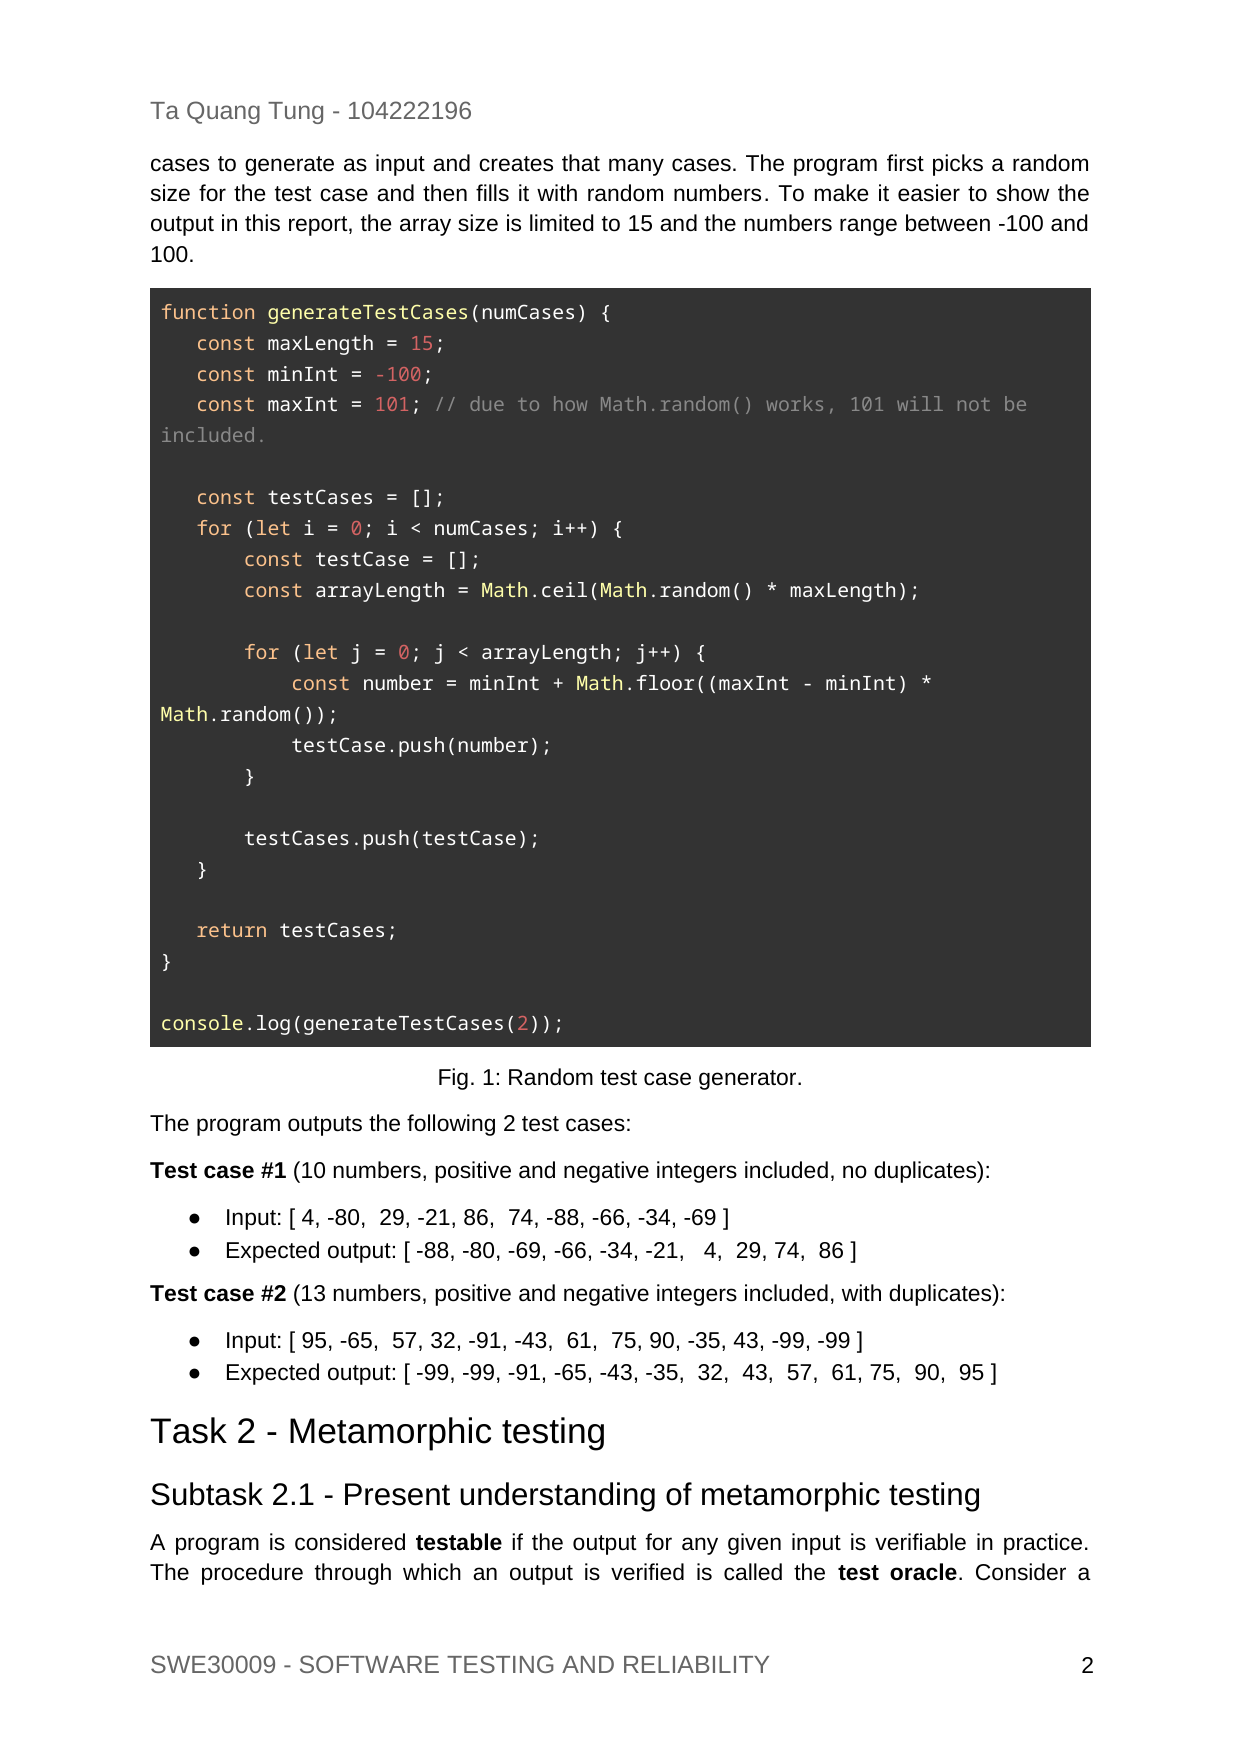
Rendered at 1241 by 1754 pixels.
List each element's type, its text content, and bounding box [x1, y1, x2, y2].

list Input: [ 4, -80, 29, -21, 86, 74, -88, -66, -34, -69 ] [187, 1204, 1090, 1231]
text cases to generate as input and creates that many cases. The program first picks a random size for the test case and then fills it with random numbers. To make it easier to show the output in this report, the array size is limited to 15 and the numbers range between -100 and 100. [150, 150, 1090, 267]
text Test case #1 (10 numbers, positive and negative integers included, no duplicates): [150, 1157, 1090, 1184]
list Expected output: [ -88, -80, -69, -66, -34, -21, 4, 29, 74, 86 ] [187, 1237, 1090, 1263]
table_header function generateTestCases(numCases) { const maxLength = 15; const minInt = -100; const maxInt = 101; // due to how Math.random() works, 101 will not be included. const testCases = []; for (let i = 0; i < numCases; i++) { const testCase = []; const arrayLength = Math.ceil(Math.random() * maxLength); for (let j = 0; j < arrayLength; j++) { const number = minInt + Math.floor((maxInt - minInt) * Math.random()); testCase.push(number); } testCases.push(testCase); } return testCases; } console.log(generateTestCases(2)); [150, 288, 1091, 1047]
subtitle Subtask 2.1 - Present understanding of metamorphic testing [150, 1476, 1090, 1512]
subtitle Task 2 - Metamorphic testing [150, 1411, 1090, 1451]
list Expected output: [ -99, -99, -91, -65, -43, -35, 32, 43, 57, 61, 75, 90, 95 ] [187, 1359, 1090, 1386]
text Test case #2 (13 numbers, positive and negative integers included, with duplicates): [150, 1280, 1090, 1306]
list Input: [ 95, -65, 57, 32, -91, -43, 61, 75, 90, -35, 43, -99, -99 ] [187, 1327, 1090, 1353]
text A program is considered testable if the output for any given input is verifiable in practice. The procedure through which an output is verified is called the test oracle. Consider a [150, 1529, 1090, 1586]
text The program outputs the following 2 test cases: [150, 1110, 1090, 1137]
text Fig. 1: Random test case generator. [150, 1063, 1090, 1090]
